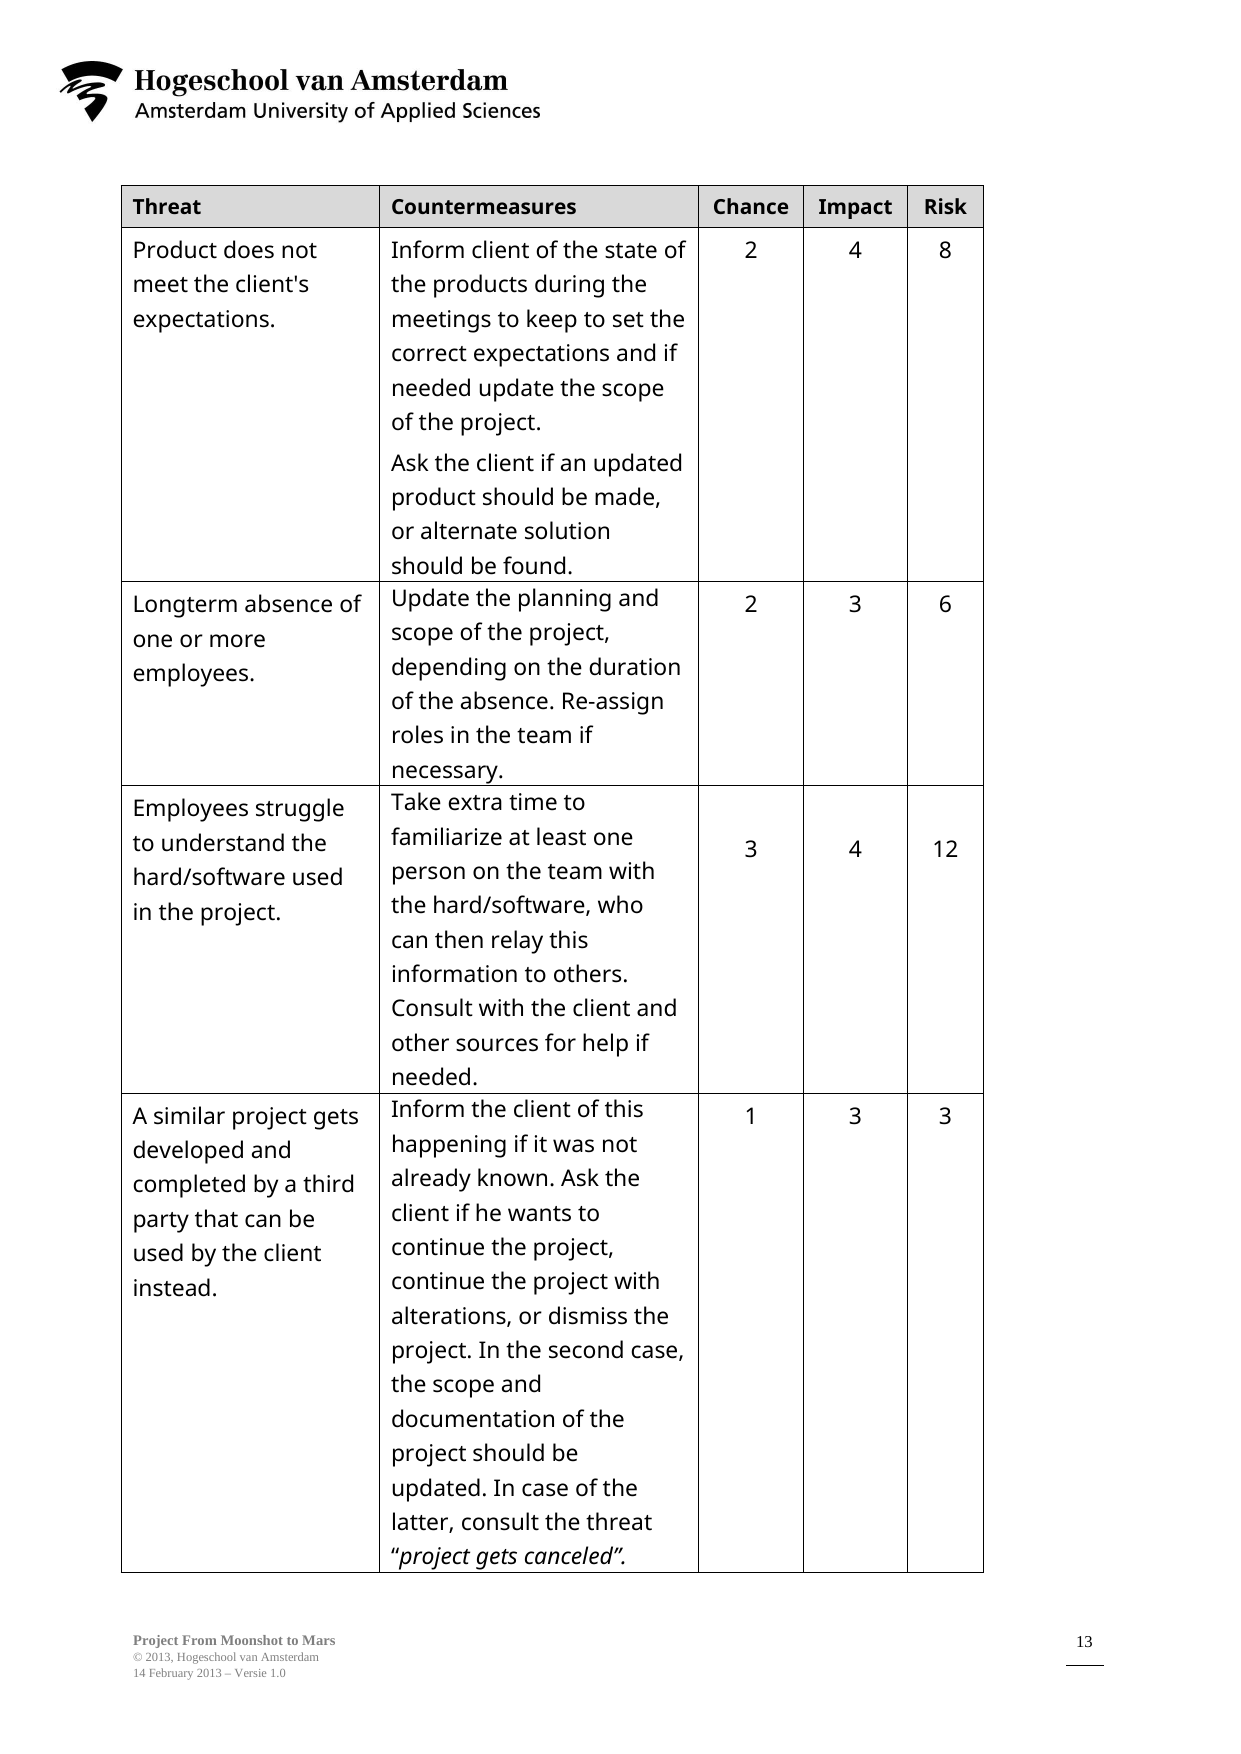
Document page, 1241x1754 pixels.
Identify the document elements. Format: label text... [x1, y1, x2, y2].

table_header Chance [699, 186, 803, 227]
table_cell 3 [804, 582, 907, 785]
table_cell Inform the client of this happening if it was not already known. Ask the client if he wants to continue the project, continue the project with alterations, or dismiss the project. In the second case, the scope and documentation of the project should be updated. In case of the latter, consult the threat “project gets canceled”. [380, 1094, 698, 1572]
table_cell Take extra time to familiarize at least one person on the team with the hard/software, who can then relay this information to others. Consult with the client and other sources for help if needed. [380, 786, 698, 1092]
table_cell 6 [908, 582, 983, 785]
table_cell A similar project gets developed and completed by a third party that can be used by the client instead. [122, 1094, 379, 1572]
picture [0, 0, 622, 123]
table_cell 1 [699, 1094, 803, 1572]
table_cell 3 [804, 1094, 907, 1572]
table_header Risk [908, 186, 983, 227]
table_cell 12 [908, 786, 983, 1092]
table_cell Longterm absence of one or more employees. [122, 582, 379, 785]
table_header Threat [122, 186, 379, 227]
table_cell Product does not meet the client's expectations. [122, 228, 379, 581]
table_cell 3 [699, 786, 803, 1092]
table_cell 8 [908, 228, 983, 581]
table_cell 3 [908, 1094, 983, 1572]
table_cell 2 [699, 228, 803, 581]
table_cell 4 [804, 786, 907, 1092]
table_cell 2 [699, 582, 803, 785]
table_cell 4 [804, 228, 907, 581]
table_header Countermeasures [380, 186, 698, 227]
table_cell Employees struggle to understand the hard/software used in the project. [122, 786, 379, 1092]
table_header Impact [804, 186, 907, 227]
table_cell Update the planning and scope of the project, depending on the duration of the absence. Re-assign roles in the team if necessary. [380, 582, 698, 785]
table_cell Inform client of the state of the products during the meetings to keep to set the correct expectations and if needed update the scope of the project. Ask the client if an updated product should be made, or alternate solution should be found. [380, 228, 698, 581]
